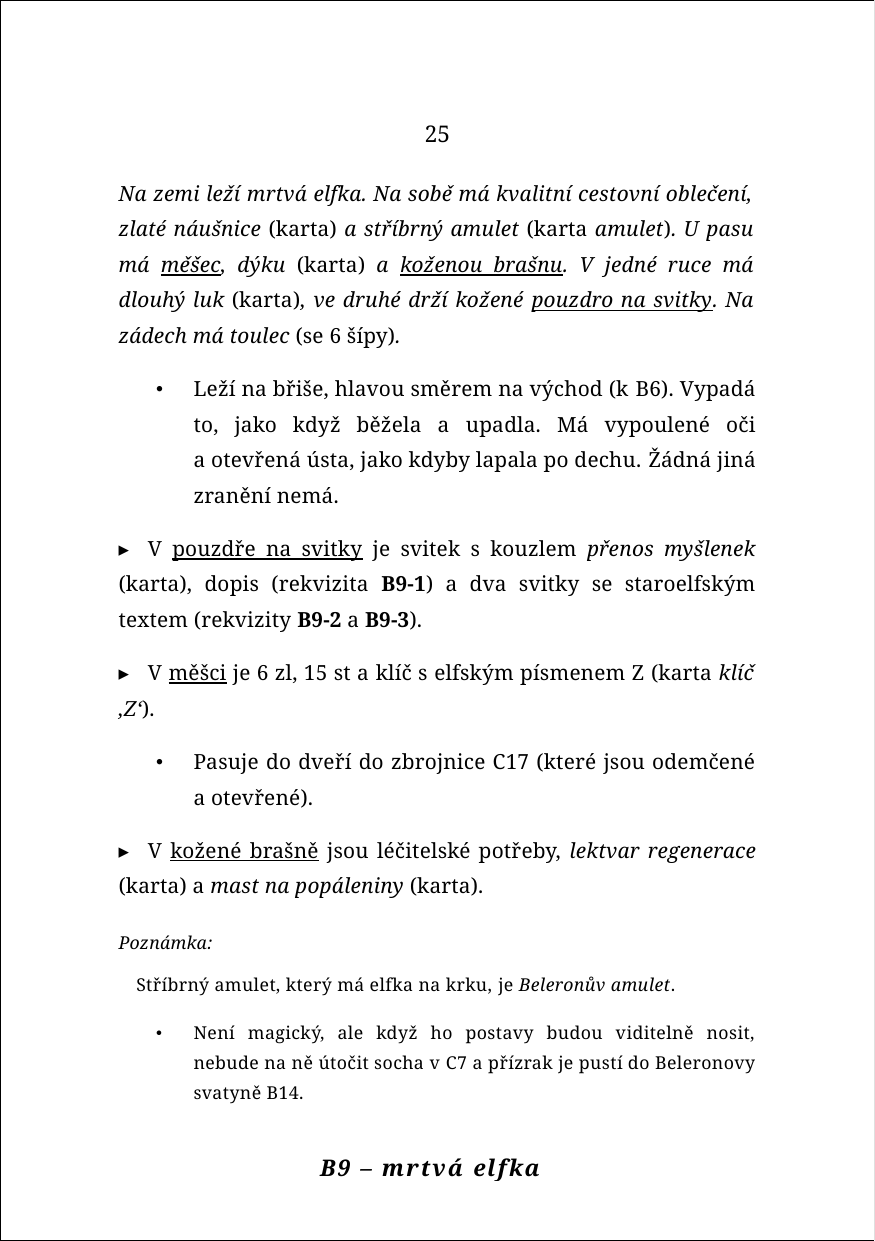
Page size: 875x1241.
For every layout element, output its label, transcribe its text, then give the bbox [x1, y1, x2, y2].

text Stříbrný amulet, který má elfka na krku, je Beleronův amulet. [136, 972, 756, 997]
text Poznámka: [118, 931, 756, 955]
list Leží na břiše, hlavou směrem na východ (k⁠ B6). Vypadá to, jako když běžela a⁠ upadla. Má vypoulené oči a⁠ otevřená ústa, jako kdyby lapala po dechu. Žádná jiná zranění nemá. [156, 374, 756, 509]
text ▸ V⁠ měšci je 6 zl, 15 st a klíč s⁠ elfským písmenem Z⁠ (karta klíč ‚Z‘). [118, 658, 756, 722]
list Není magický, ale když ho postavy budou viditelně nosit, nebude na ně útočit socha v⁠ C7 a⁠ přízrak je pustí do Beleronovy svatyně B14. [156, 1020, 756, 1105]
text ▸ V⁠ pouzdře na svitky je svitek s⁠ kouzlem přenos myšlenek (karta), dopis (rekvizita B9-1) a dva svitky se staroelfským textem (rekvizity B9-2 a⁠ B9-3). [118, 534, 756, 633]
text ▸ V⁠ kožené brašně jsou léčitelské potřeby, lektvar regenerace (karta) a mast na popáleniny (karta). [118, 836, 756, 900]
text Na zemi leží mrtvá elfka. Na sobě má kvalitní cestovní oblečení, zlaté náušnice (karta) a⁠ stříbrný amulet (karta amulet). U⁠ pasu má měšec, dýku (karta) a⁠ koženou brašnu. V⁠ jedné ruce má dlouhý luk (karta), ve druhé drží kožené pouzdro na svitky. Na zádech má toulec (se 6 šípy). [118, 179, 756, 349]
list Pasuje do dveří do zbrojnice C17 (které jsou odemčené a⁠ otevřené). [156, 747, 756, 811]
